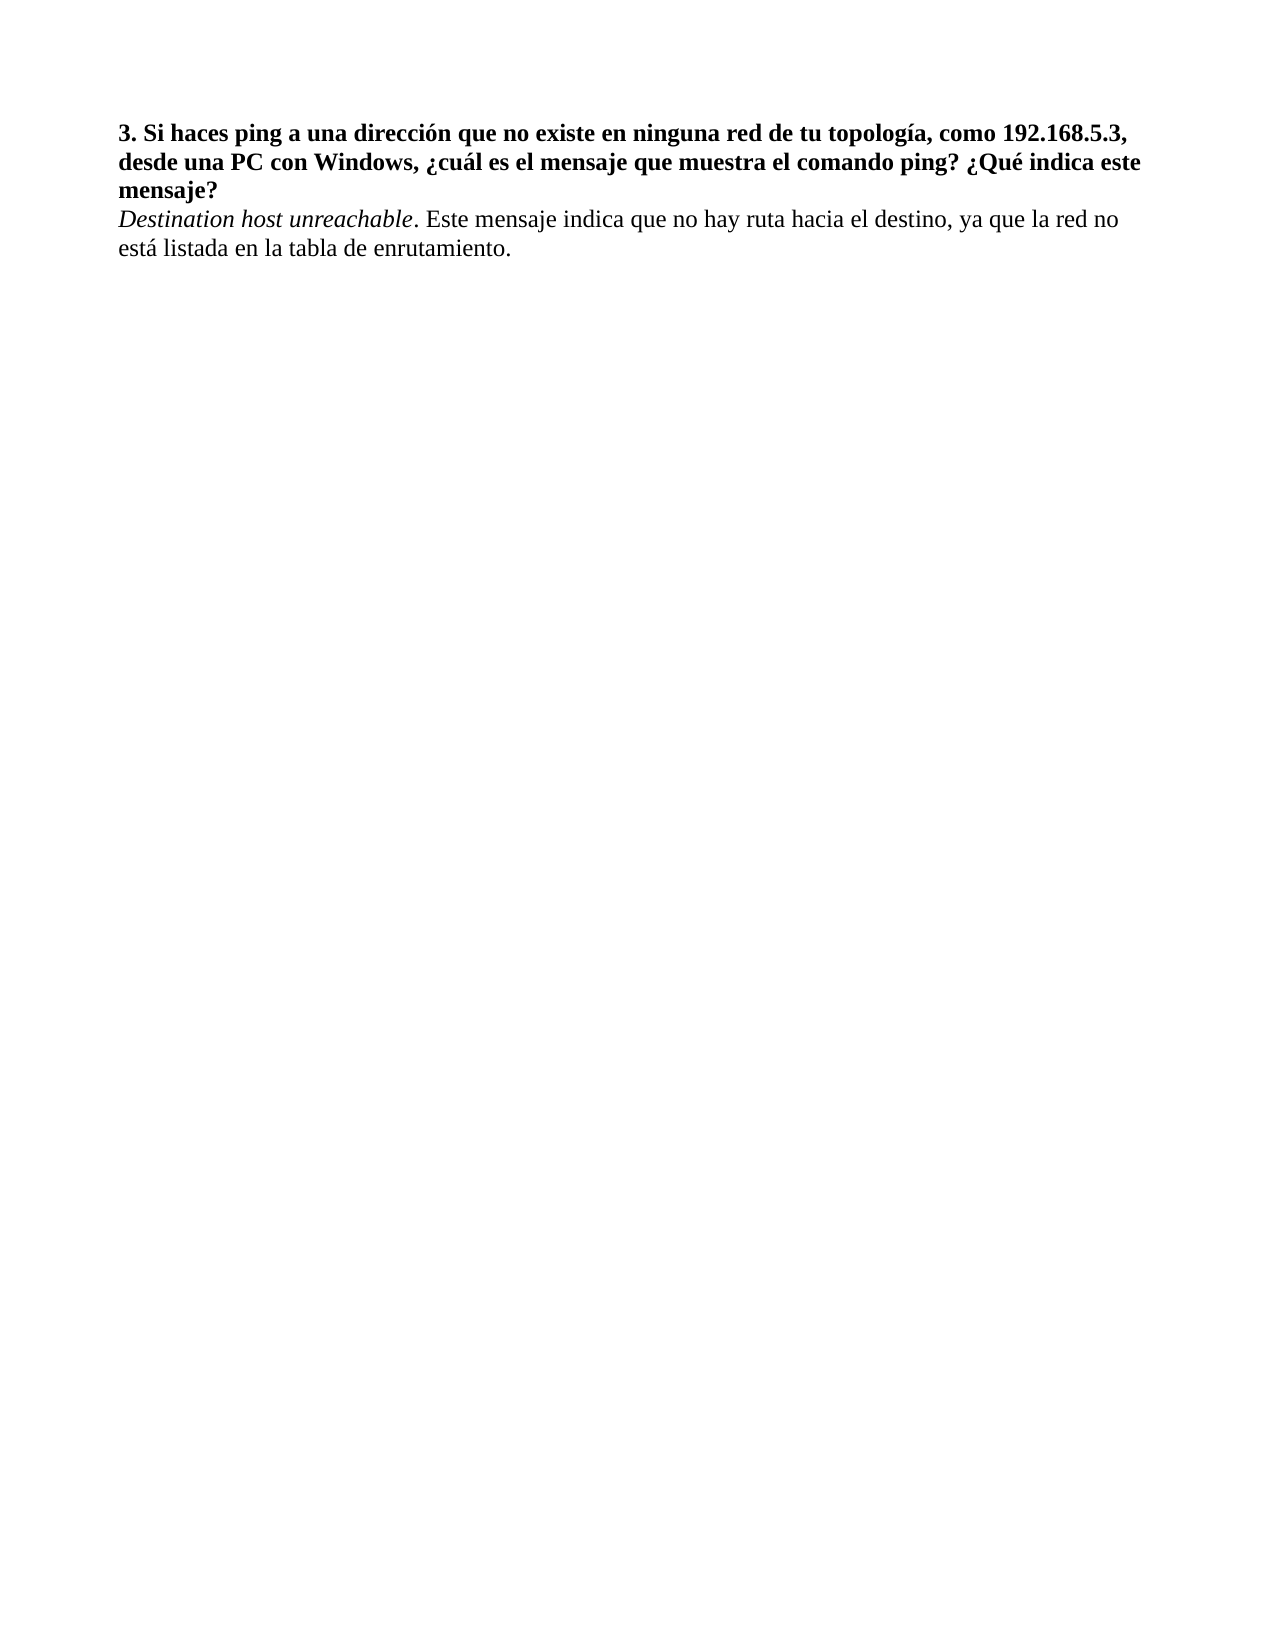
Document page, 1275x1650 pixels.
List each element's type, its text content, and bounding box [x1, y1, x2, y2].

text 3. Si haces ping a una dirección que no existe en ninguna red de tu topología, como 192.168.5.3, desde una PC con Windows, ¿cuál es el mensaje que muestra el comando ping? ¿Qué indica este mensaje? Destination host unreachable. Este mensaje indica que no hay ruta hacia el destino, ya que la red no está listada en la tabla de enrutamiento. [118, 118, 1157, 262]
